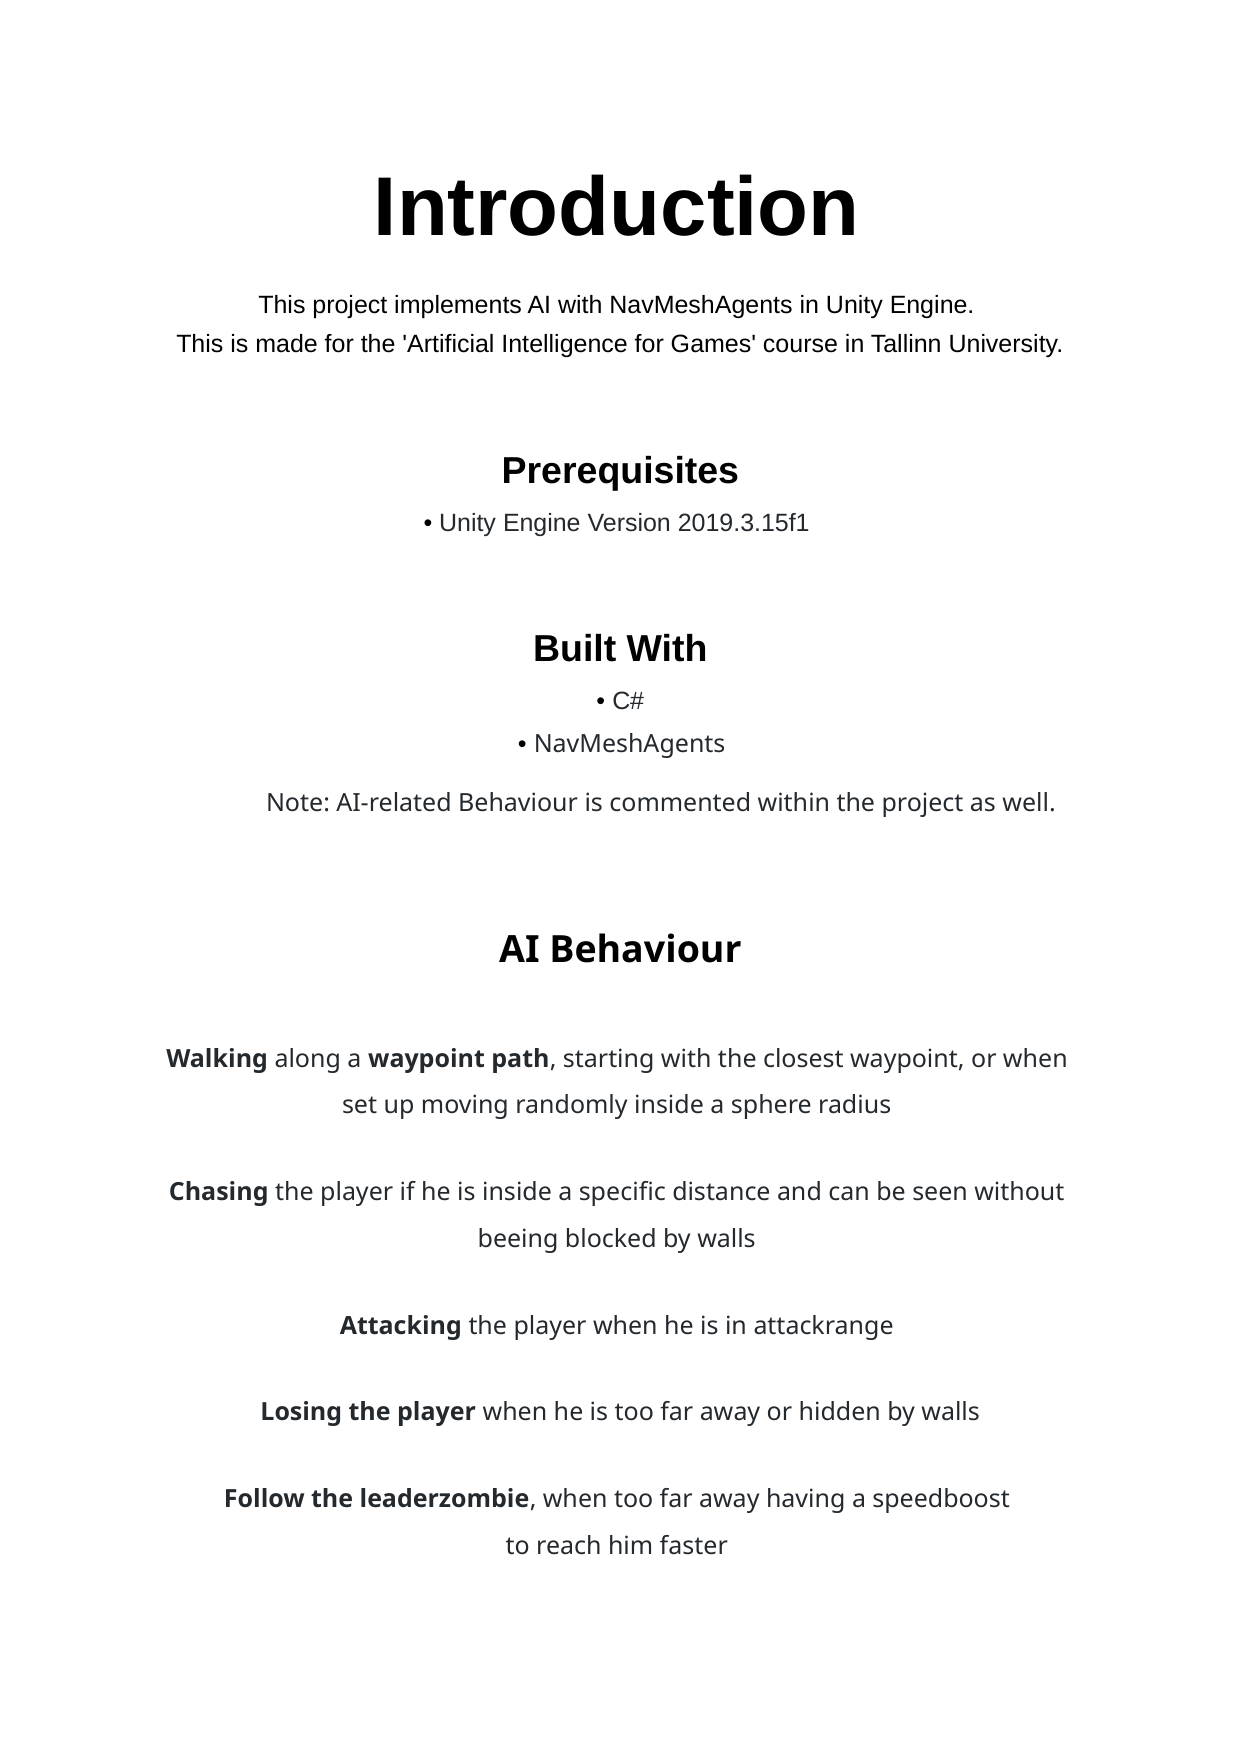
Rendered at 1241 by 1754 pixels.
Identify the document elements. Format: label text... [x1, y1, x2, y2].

text • Unity Engine Version 2019.3.15f1 [118, 508, 1122, 536]
text Built With [118, 626, 1122, 669]
text Attacking the player when he is in attackrange [118, 1307, 1122, 1341]
text Walking along a waypoint path, starting with the closest waypoint, or when [118, 1040, 1122, 1074]
text This project implements AI with NavMeshAgents in Unity Engine. [118, 290, 1122, 319]
text Introduction [118, 158, 1122, 253]
text This is made for the 'Artificial Intelligence for Games' course in Tallinn University. [118, 329, 1122, 358]
subtitle AI Behaviour [118, 923, 1122, 974]
text Prerequisites [118, 448, 1122, 491]
text Note: AI-related Behaviour is commented within the project as well. [118, 784, 1122, 819]
text to reach him faster [118, 1527, 1122, 1561]
text • C# [118, 686, 1122, 715]
text set up moving randomly inside a sphere radius [118, 1087, 1122, 1121]
text beeing blocked by walls [118, 1221, 1122, 1255]
text Follow the leaderzombie, when too far away having a speedboost [118, 1480, 1122, 1514]
list • NavMeshAgents [118, 726, 1122, 759]
text Chasing the player if he is inside a specific distance and can be seen without [118, 1174, 1122, 1208]
text Losing the player when he is too far away or hidden by walls [118, 1394, 1122, 1428]
